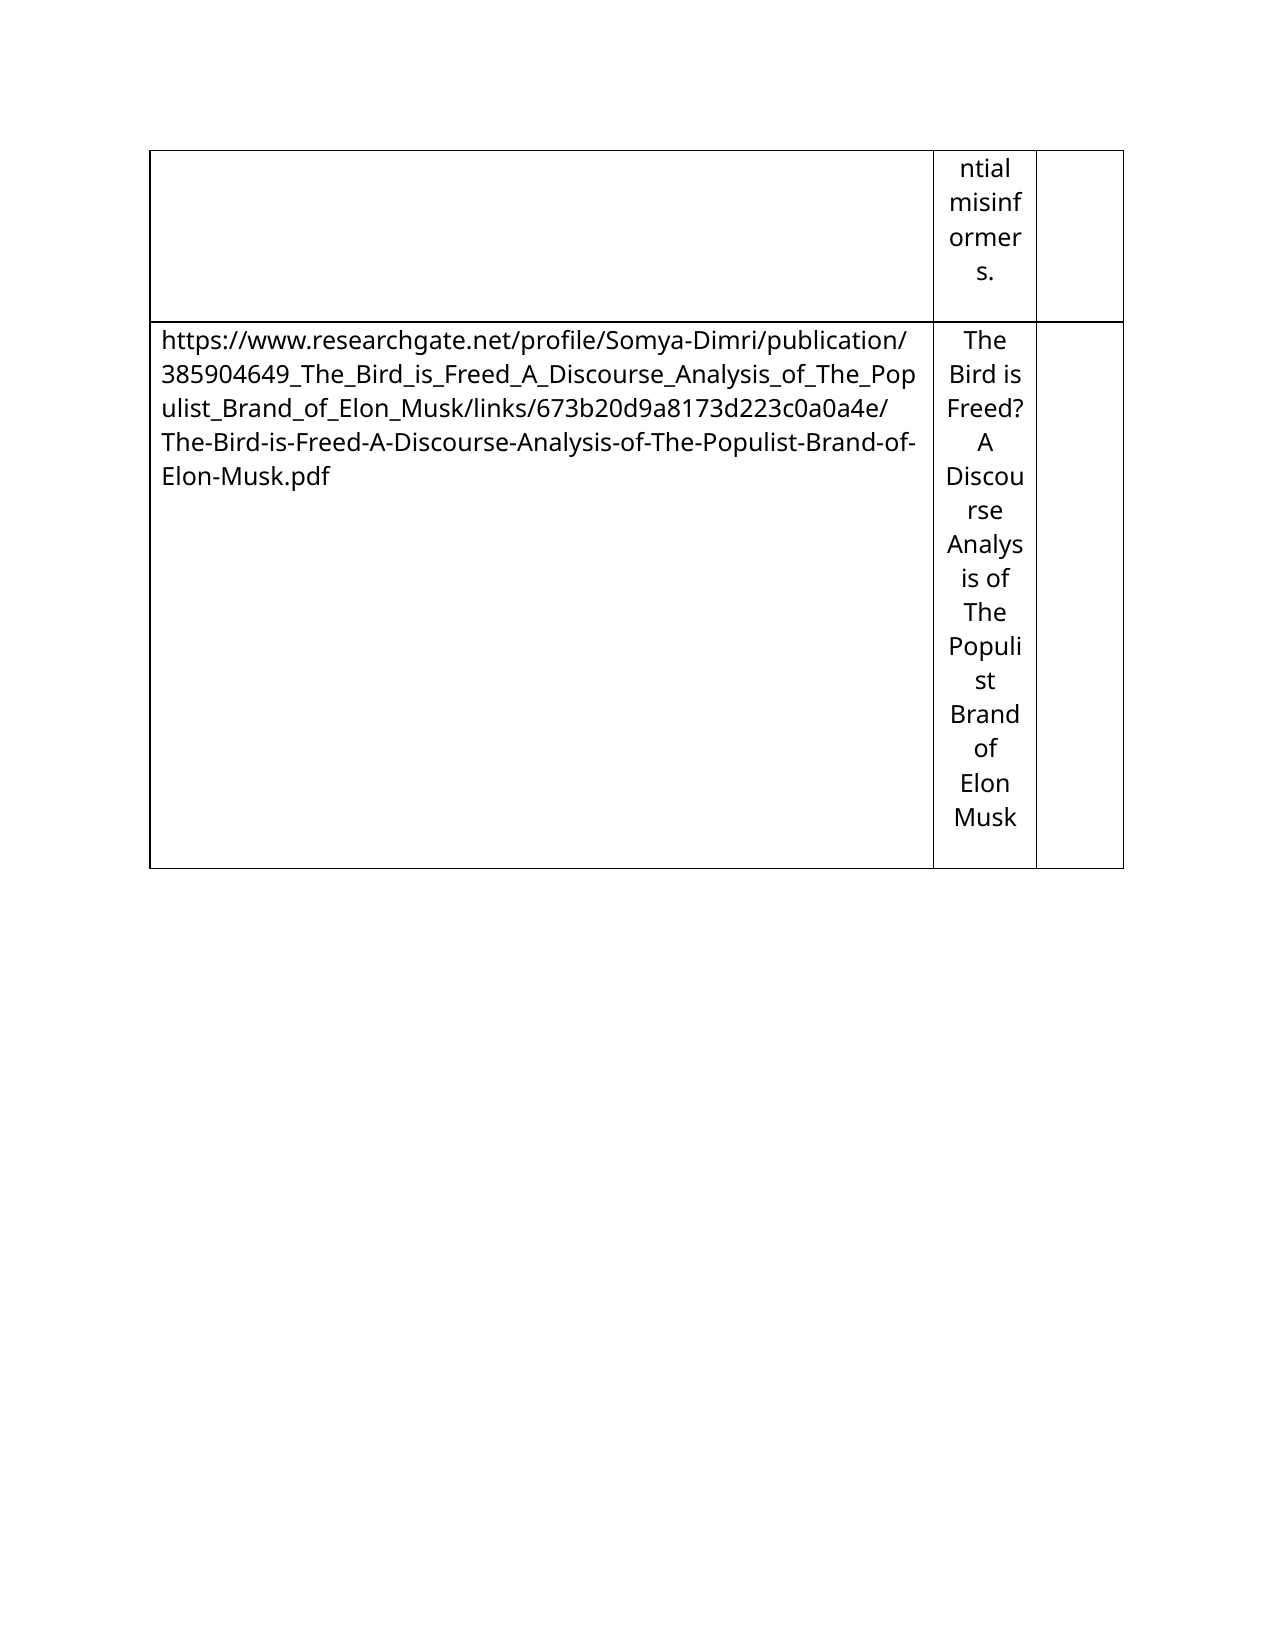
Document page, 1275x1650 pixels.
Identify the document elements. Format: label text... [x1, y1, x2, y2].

table_cell https://www.researchgate.net/profile/Somya-Dimri/publication/385904649_The_Bird_is_Freed_A_Discourse_Analysis_of_The_Populist_Brand_of_Elon_Musk/links/673b20d9a8173d223c0a0a4e/The-Bird-is-Freed-A-Discourse-Analysis-of-The-Populist-Brand-of-Elon-Musk.pdf [151, 323, 933, 867]
table_cell [1037, 323, 1123, 867]
table_cell ntial misinformers. [934, 151, 1036, 321]
table_cell The Bird is Freed? A Discourse Analysis of The Populist Brand of Elon Musk [934, 323, 1036, 867]
table_cell [1037, 151, 1123, 321]
table_cell [151, 151, 933, 321]
